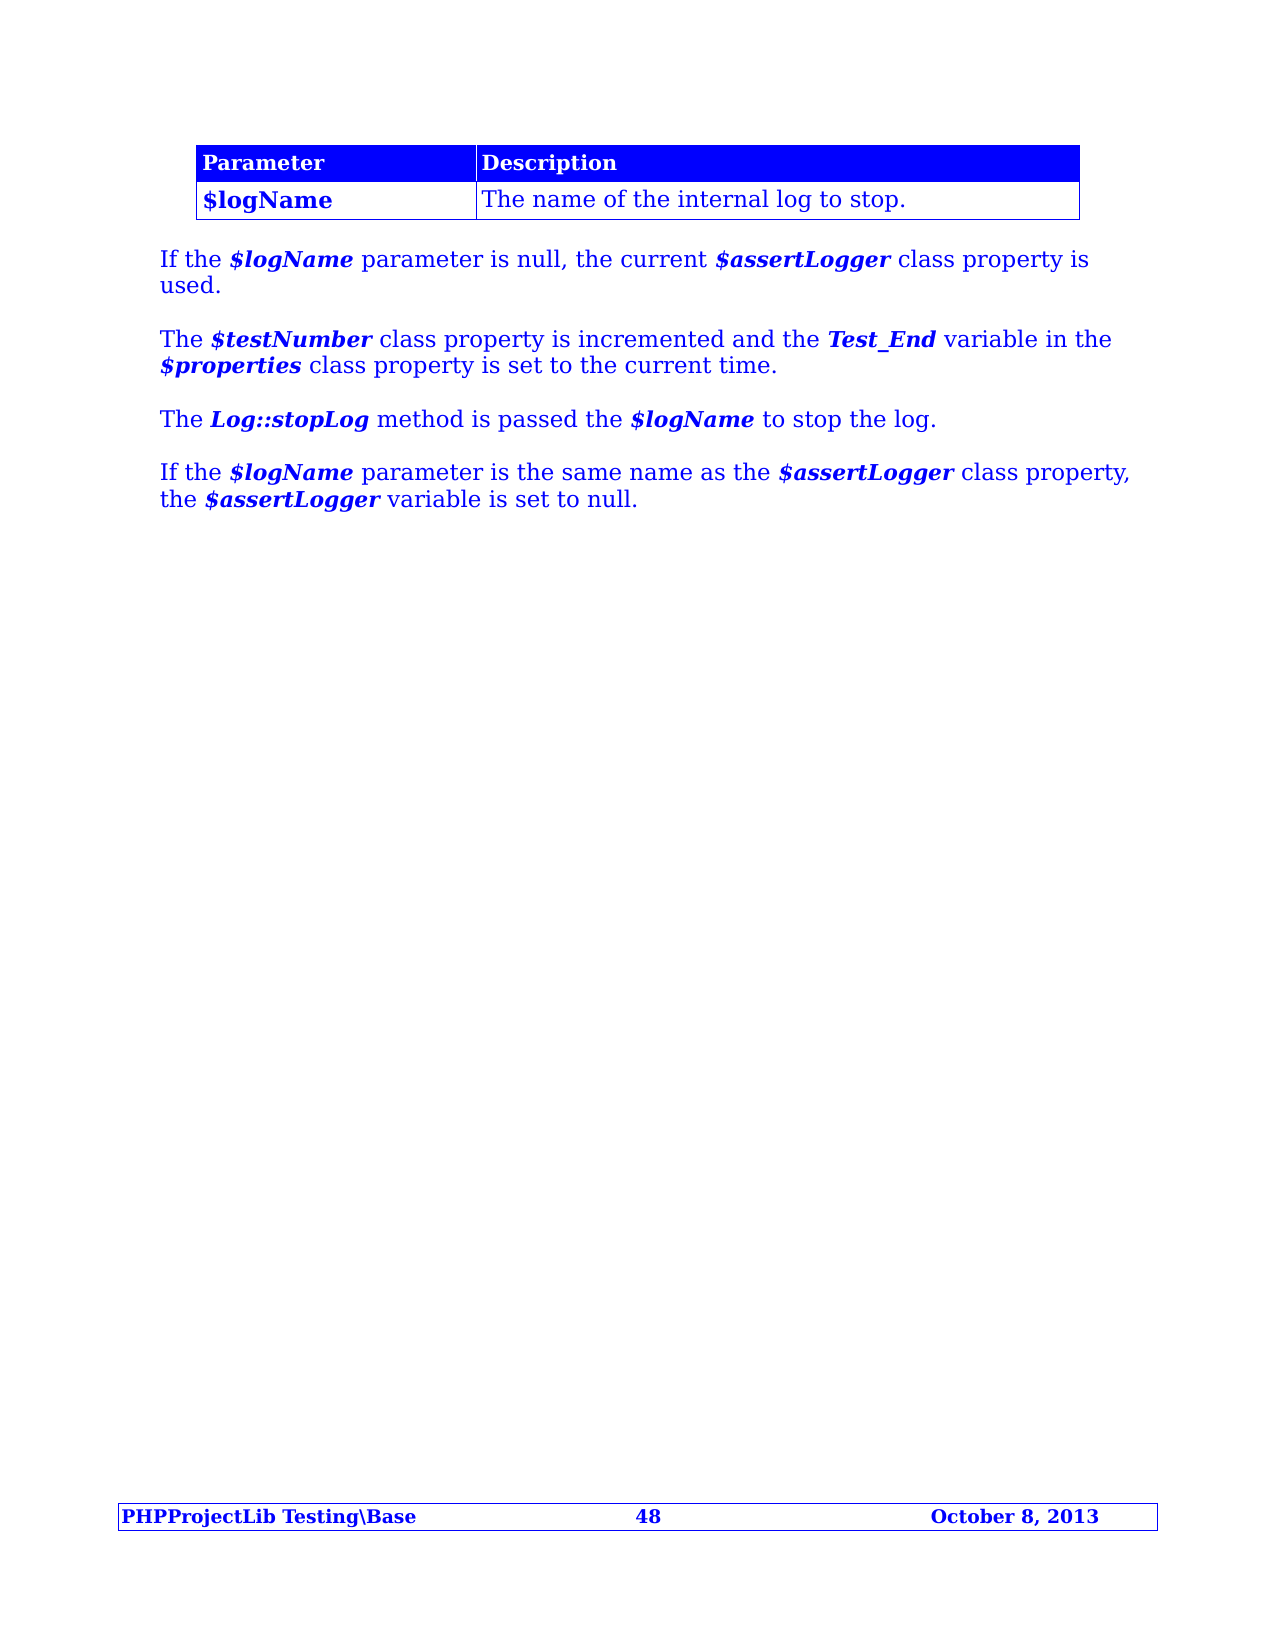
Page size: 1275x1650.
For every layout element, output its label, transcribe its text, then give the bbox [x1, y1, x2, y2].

table_header Description [477, 146, 1079, 181]
table_cell The name of the internal log to stop. [477, 182, 1079, 219]
table_cell $logName [197, 182, 476, 219]
text The Log::stopLog method is passed the $logName to stop the log. [159, 406, 1157, 433]
text The $testNumber class property is incremented and the Test_End variable in the $properties class property is set to the current time. [159, 326, 1157, 379]
text If the $logName parameter is the same name as the $assertLogger class property, the $assertLogger variable is set to null. [159, 459, 1157, 513]
text If the $logName parameter is null, the current $assertLogger class property is used. [159, 246, 1157, 299]
table_header Parameter [197, 146, 476, 181]
